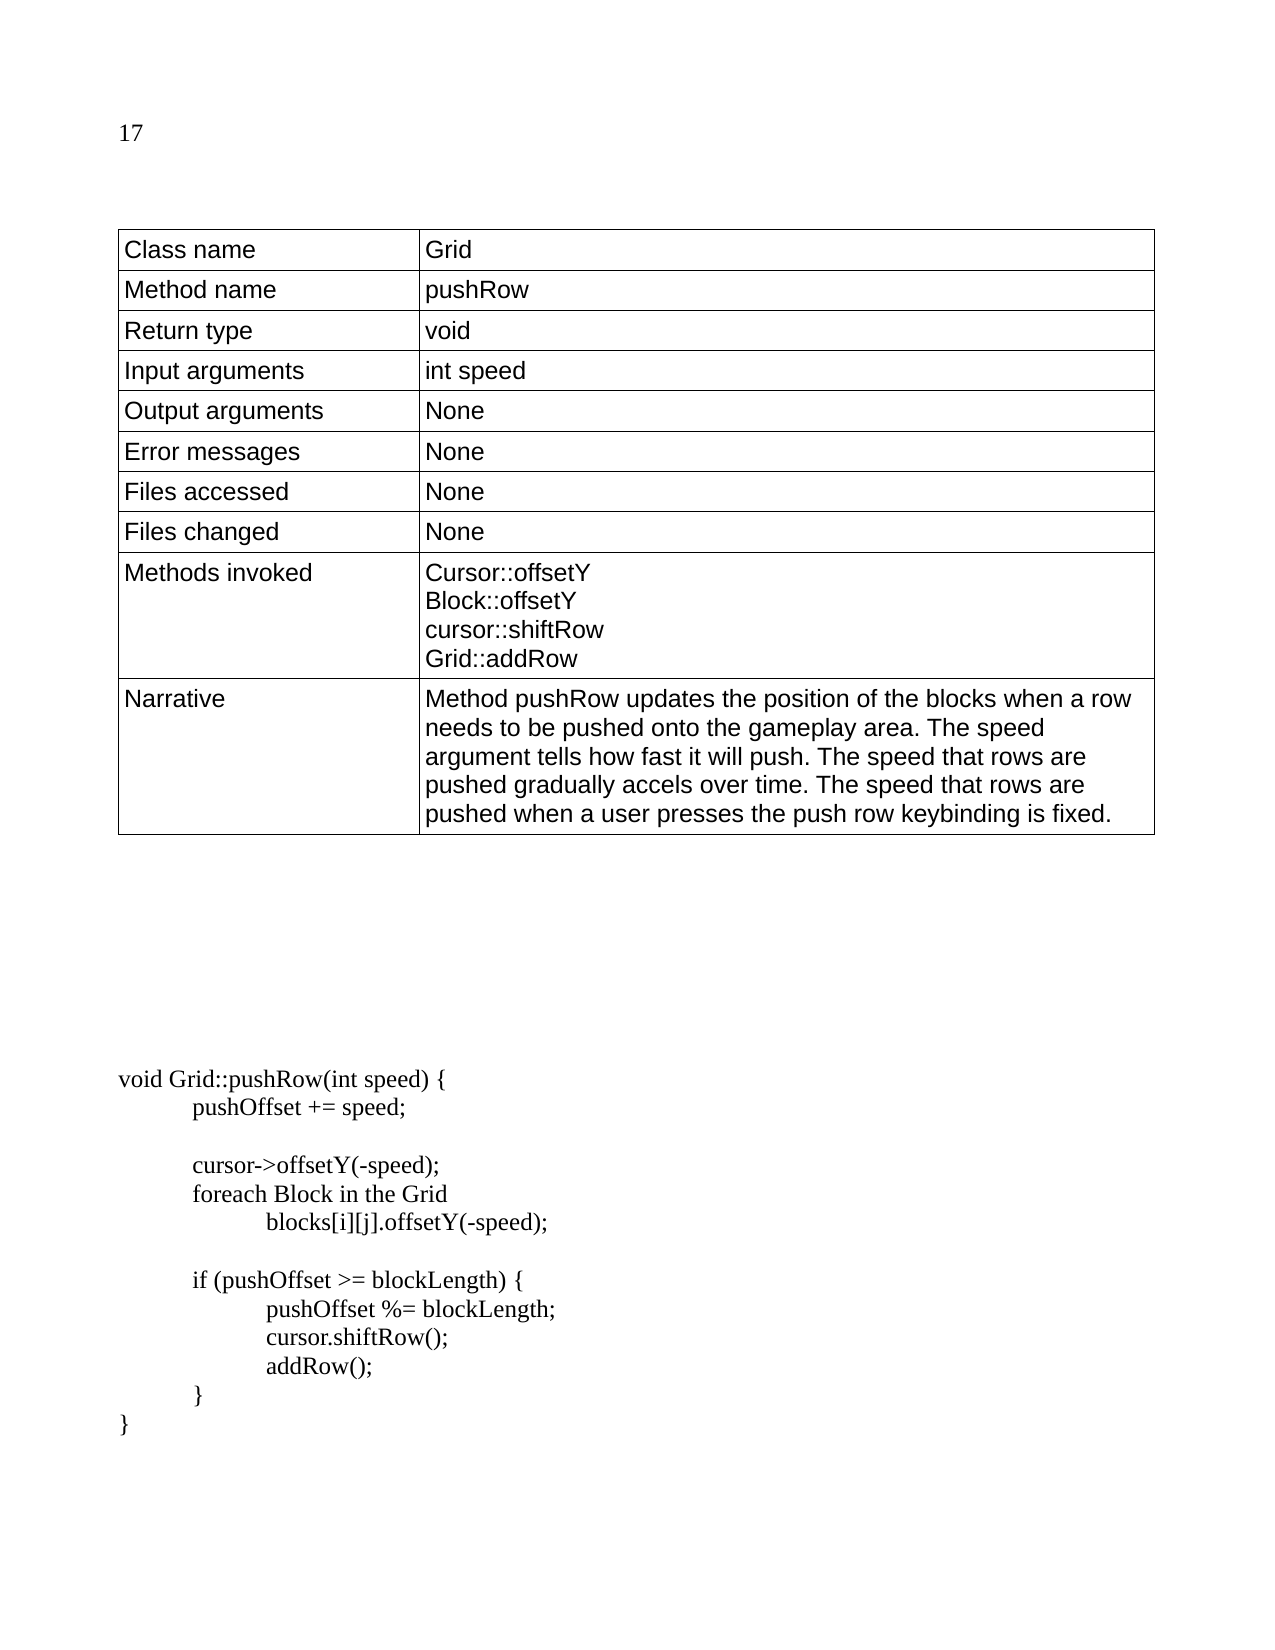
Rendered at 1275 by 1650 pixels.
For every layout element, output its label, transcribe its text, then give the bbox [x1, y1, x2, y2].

table_cell int speed [420, 351, 1154, 390]
text void Grid::pushRow(int speed) { [118, 1064, 1157, 1092]
table_cell Files changed [119, 512, 419, 552]
table_header Grid [420, 230, 1154, 269]
table_header Class name [119, 230, 419, 269]
table_cell Files accessed [119, 472, 419, 511]
table_cell pushRow [420, 271, 1154, 310]
table_cell Error messages [119, 432, 419, 471]
table_cell Narrative [119, 679, 419, 833]
table_cell Return type [119, 311, 419, 350]
text pushOffset += speed; [118, 1092, 1157, 1121]
table_cell None [420, 512, 1154, 552]
table_cell Method name [119, 271, 419, 310]
text cursor.shiftRow(); [118, 1322, 1157, 1351]
table_cell void [420, 311, 1154, 350]
text foreach Block in the Grid [118, 1179, 1157, 1207]
table_cell None [420, 432, 1154, 471]
table_cell Methods invoked [119, 553, 419, 678]
table_cell Method pushRow updates the position of the blocks when a row needs to be pushed onto the gameplay area. The speed argument tells how fast it will push. The speed that rows are pushed gradually accels over time. The speed that rows are pushed when a user presses the push row keybinding is fixed. [420, 679, 1154, 833]
text blocks[i][j].offsetY(-speed); [118, 1207, 1157, 1236]
text addRow(); [118, 1351, 1157, 1380]
text cursor->offsetY(-speed); [118, 1150, 1157, 1179]
table_cell None [420, 391, 1154, 431]
text } [118, 1380, 1157, 1409]
table_cell Cursor::offsetY Block::offsetY cursor::shiftRow Grid::addRow [420, 553, 1154, 678]
table_cell Input arguments [119, 351, 419, 390]
text } [118, 1409, 1157, 1437]
table_cell Output arguments [119, 391, 419, 431]
table_cell None [420, 472, 1154, 511]
text pushOffset %= blockLength; [118, 1294, 1157, 1322]
text if (pushOffset >= blockLength) { [118, 1265, 1157, 1294]
